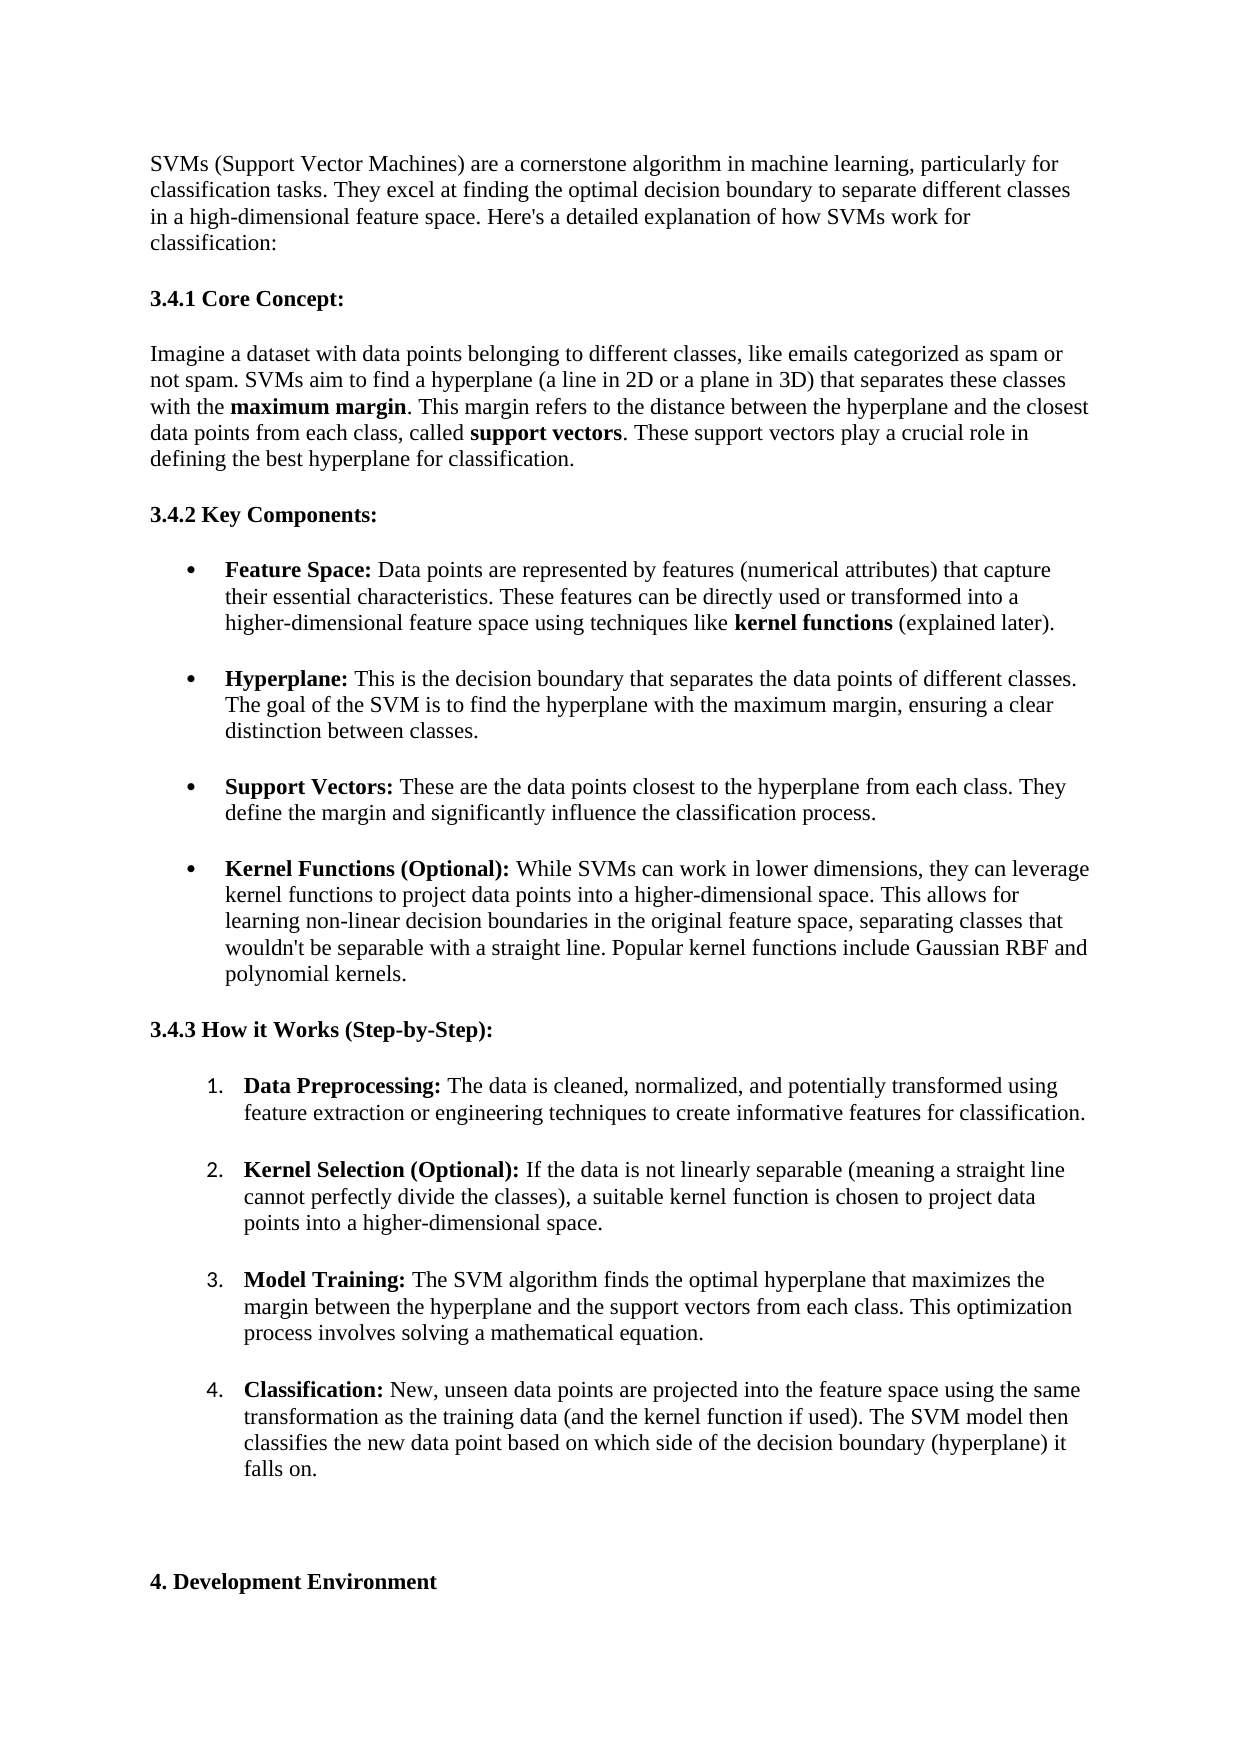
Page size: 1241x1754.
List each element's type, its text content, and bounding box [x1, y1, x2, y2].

text Imagine a dataset with data points belonging to different classes, like emails categorized as spam or not spam. SVMs aim to find a hyperplane (a line in 2D or a plane in 3D) that separates these classes with the maximum margin. This margin refers to the distance between the hyperplane and the closest data points from each class, called support vectors. These support vectors play a crucial role in defining the best hyperplane for classification. [150, 340, 1090, 472]
list Classification: New, unseen data points are projected into the feature space using the same transformation as the training data (and the kernel function if used). The SVM model then classifies the new data point based on which side of the decision boundary (hyperplane) it falls on. [206, 1375, 1090, 1482]
text 3.4.2 Key Components: [150, 501, 1090, 527]
list Support Vectors: These are the data points closest to the hyperplane from each class. They define the margin and significantly influence the classification process. [187, 773, 1090, 826]
text SVMs (Support Vector Machines) are a cornerstone algorithm in machine learning, particularly for classification tasks. They excel at finding the optimal decision boundary to separate different classes in a high-dimensional feature space. Here's a detailed explanation of how SVMs work for classification: [150, 150, 1090, 255]
text 4. Development Environment [150, 1568, 1090, 1594]
list Kernel Functions (Optional): While SVMs can work in lower dimensions, they can leverage kernel functions to project data points into a higher-dimensional space. This allows for learning non-linear decision boundaries in the original feature space, separating classes that wouldn't be separable with a straight line. Popular kernel functions include Gaussian RBF and polynomial kernels. [187, 855, 1090, 987]
list Hyperplane: This is the decision boundary that separates the data points of different classes. The goal of the SVM is to find the hyperplane with the maximum margin, ensuring a clear distinction between classes. [187, 665, 1090, 744]
text 3.4.3 How it Works (Step-by-Step): [150, 1016, 1090, 1042]
list Data Preprocessing: The data is cleaned, normalized, and potentially transformed using feature extraction or engineering techniques to create informative features for classification. [206, 1071, 1090, 1126]
list Kernel Selection (Optional): If the data is not linearly separable (meaning a straight line cannot perfectly divide the classes), a suitable kernel function is chosen to project data points into a higher-dimensional space. [206, 1155, 1090, 1236]
list Model Training: The SVM algorithm finds the optimal hyperplane that maximizes the margin between the hyperplane and the support vectors from each class. This optimization process involves solving a mathematical equation. [206, 1265, 1090, 1346]
list Feature Space: Data points are represented by features (numerical attributes) that capture their essential characteristics. These features can be directly used or transformed into a higher-dimensional feature space using techniques like kernel functions (explained later). [187, 557, 1090, 636]
text 3.4.1 Core Concept: [150, 284, 1090, 311]
